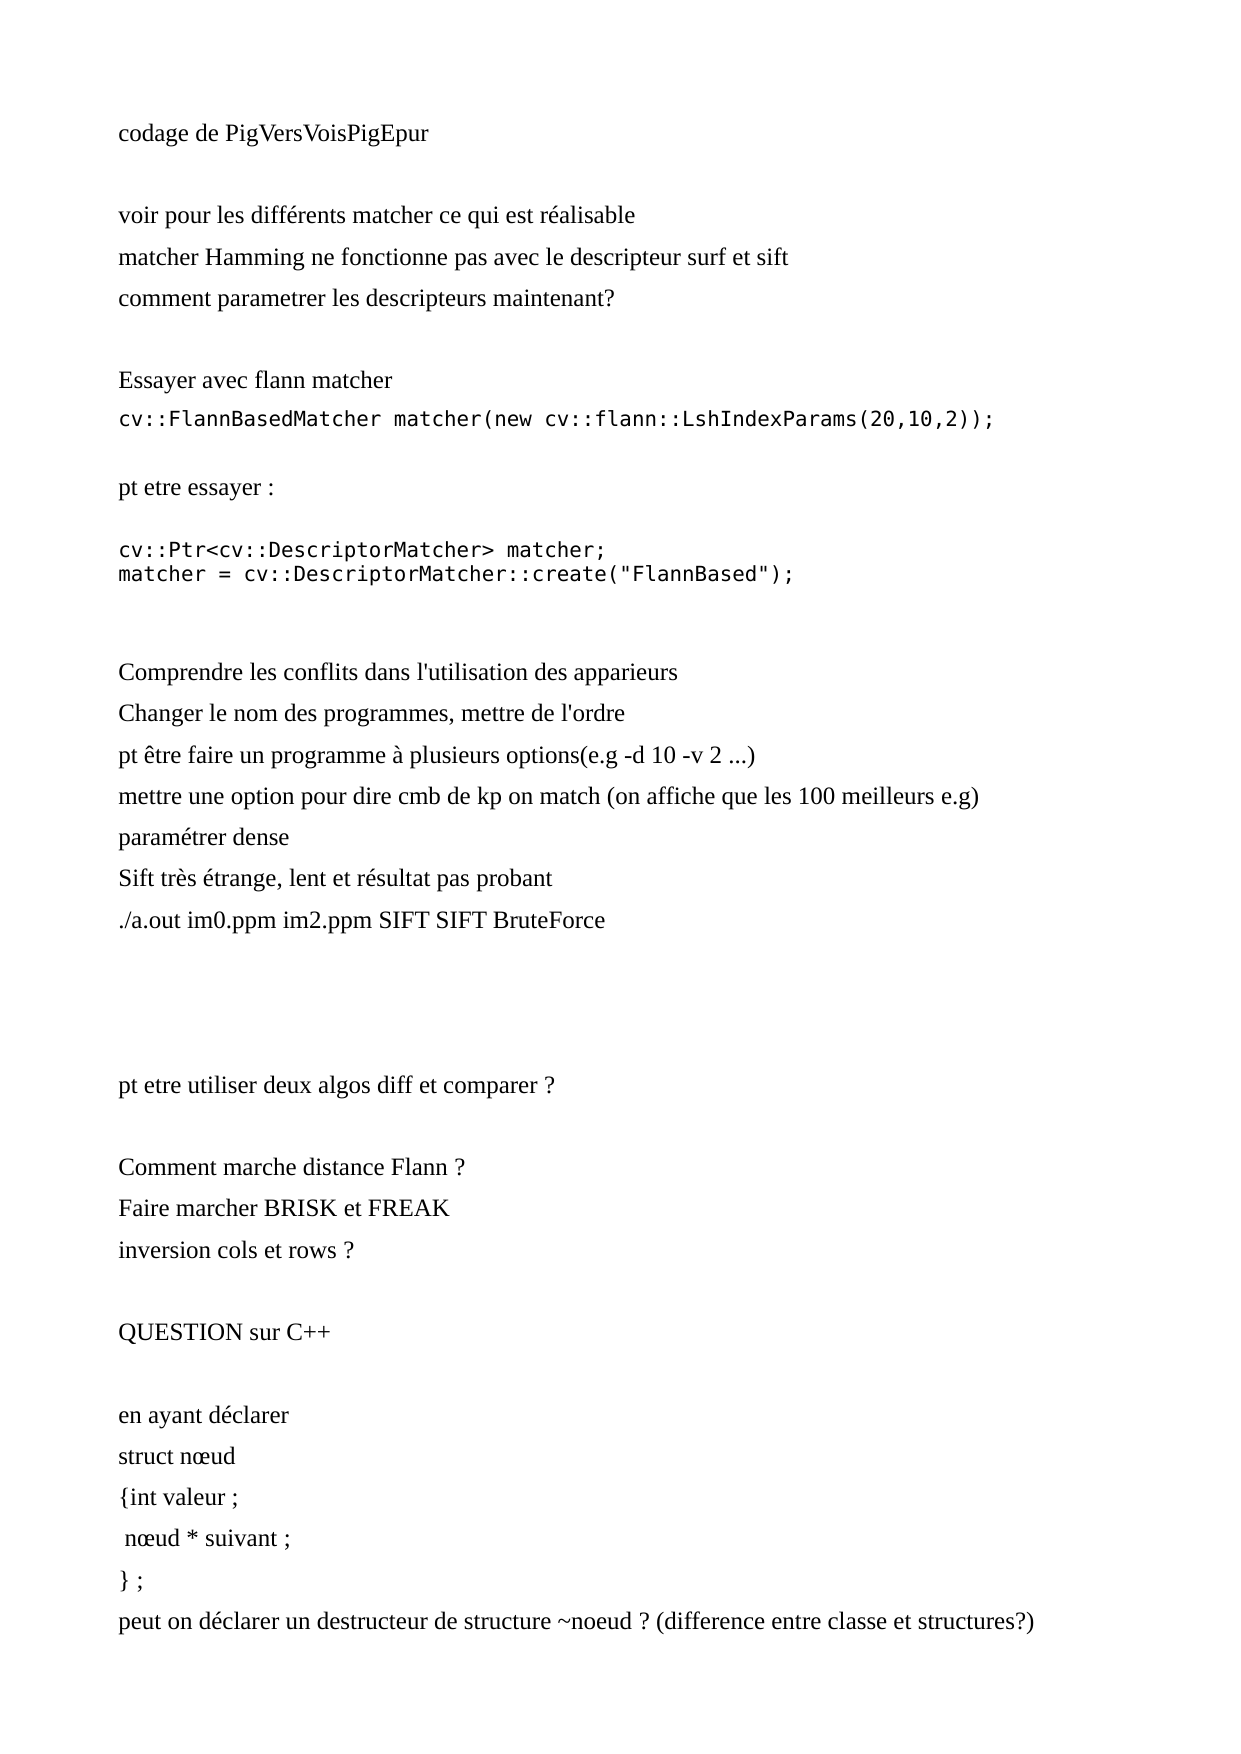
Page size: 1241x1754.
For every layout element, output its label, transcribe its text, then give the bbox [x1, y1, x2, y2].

text Comprendre les conflits dans l'utilisation des apparieurs [118, 657, 1122, 686]
text ./a.out im0.ppm im2.ppm SIFT SIFT BruteForce [118, 905, 1122, 933]
text en ayant déclarer [118, 1400, 1122, 1428]
text nœud * suivant ; [118, 1523, 1122, 1552]
text cv::FlannBasedMatcher matcher(new cv::flann::LshIndexParams(20,10,2)); [118, 407, 1122, 431]
text Faire marcher BRISK et FREAK [118, 1193, 1122, 1222]
text codage de PigVersVoisPigEpur [118, 118, 1122, 147]
text matcher Hamming ne fonctionne pas avec le descripteur surf et sift [118, 242, 1122, 271]
text peut on déclarer un destructeur de structure ~noeud ? (difference entre classe et structures?) [118, 1606, 1122, 1635]
text paramétrer dense [118, 822, 1122, 851]
text pt etre essayer : [118, 472, 1122, 501]
text Sift très étrange, lent et résultat pas probant [118, 863, 1122, 892]
text Changer le nom des programmes, mettre de l'ordre [118, 698, 1122, 727]
text mettre une option pour dire cmb de kp on match (on affiche que les 100 meilleurs e.g) [118, 781, 1122, 810]
text comment parametrer les descripteurs maintenant? [118, 283, 1122, 312]
text voir pour les différents matcher ce qui est réalisable [118, 201, 1122, 229]
text matcher = cv::DescriptorMatcher::create("FlannBased"); [118, 562, 1122, 586]
text Comment marche distance Flann ? [118, 1152, 1122, 1181]
text QUESTION sur C++ [118, 1317, 1122, 1346]
text } ; [118, 1565, 1122, 1593]
text {int valeur ; [118, 1482, 1122, 1511]
text inversion cols et rows ? [118, 1235, 1122, 1263]
text pt etre utiliser deux algos diff et comparer ? [118, 1070, 1122, 1098]
text cv::Ptr<cv::DescriptorMatcher> matcher; [118, 538, 1122, 562]
text Essayer avec flann matcher [118, 366, 1122, 394]
text pt être faire un programme à plusieurs options(e.g -d 10 -v 2 ...) [118, 740, 1122, 768]
text struct nœud [118, 1441, 1122, 1470]
